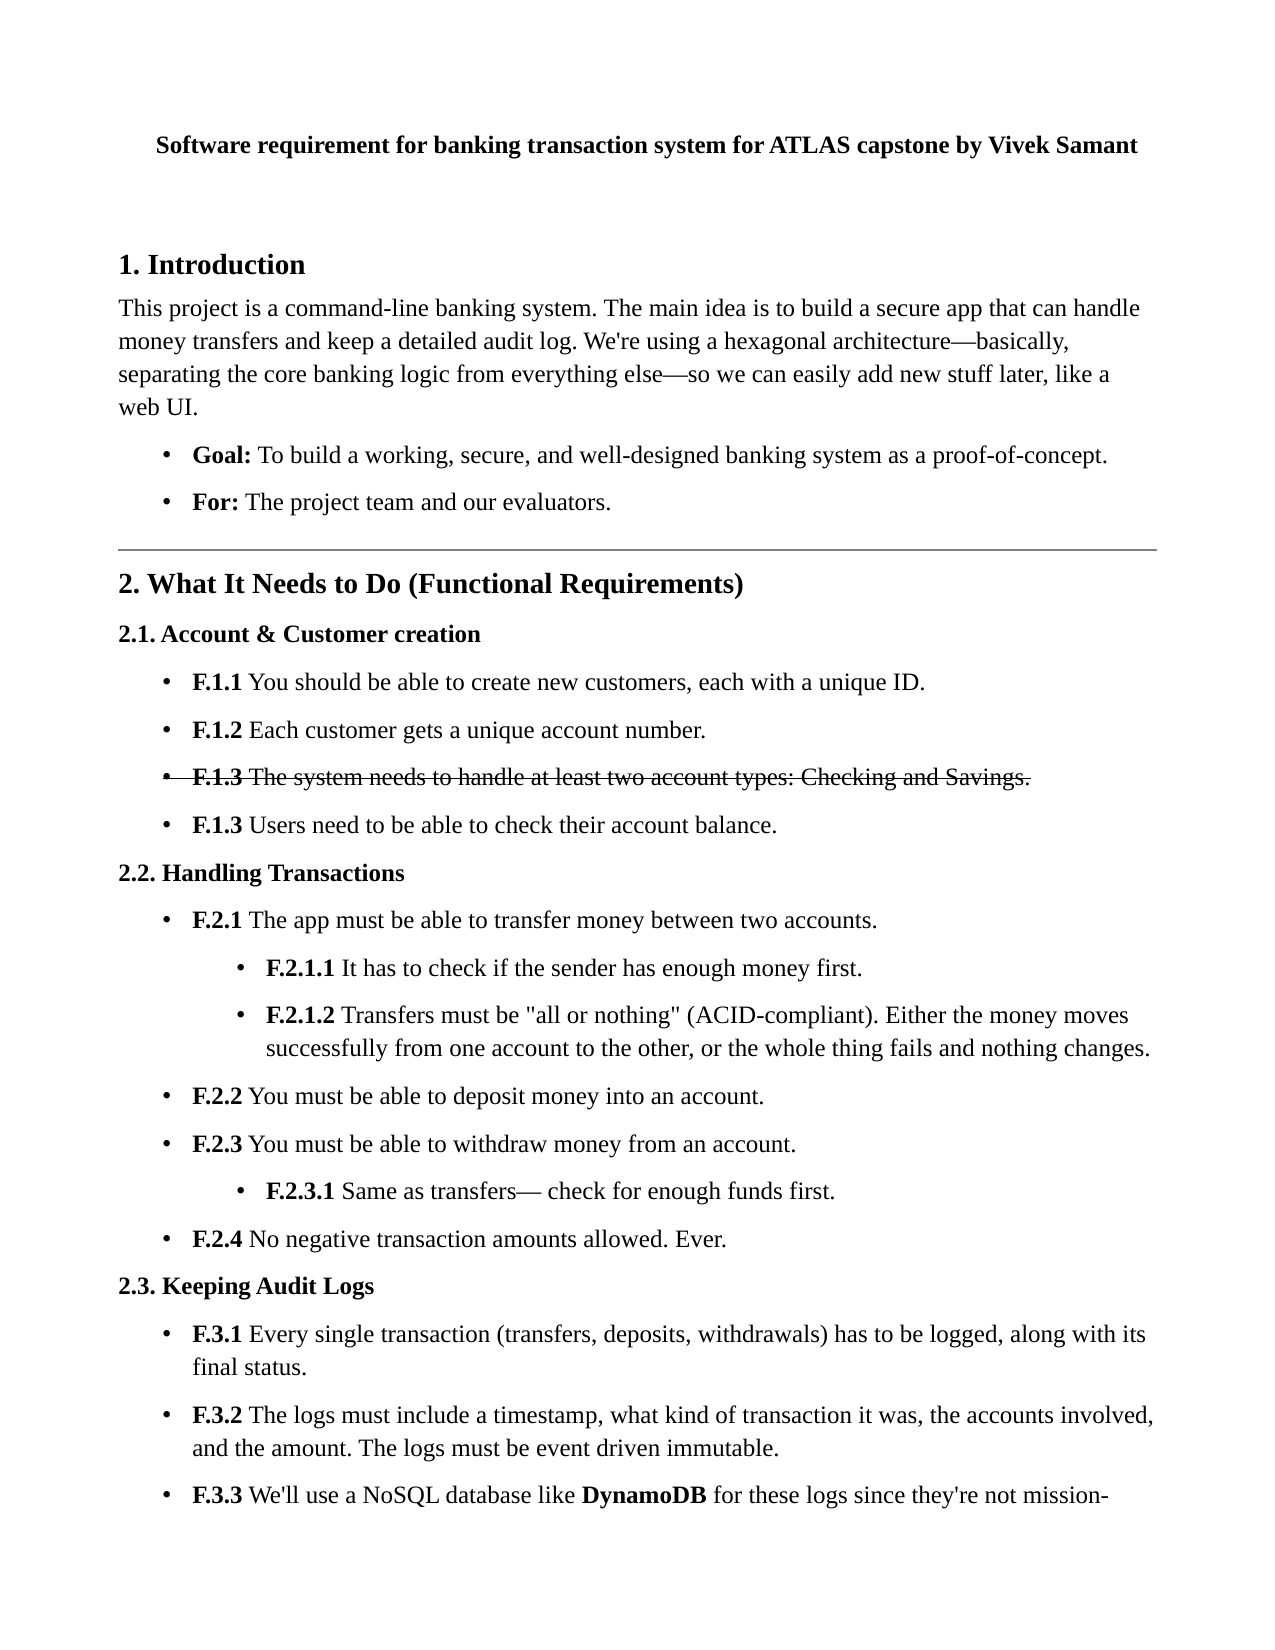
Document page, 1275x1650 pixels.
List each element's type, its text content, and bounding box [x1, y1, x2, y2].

list F.2.1 The app must be able to transfer money between two accounts. [162, 905, 1157, 934]
text This project is a command-line banking system. The main idea is to build a secure app that can handle money transfers and keep a detailed audit log. We're using a hexagonal architecture—basically, separating the core banking logic from everything else—so we can easily add new stuff later, like a web UI. [118, 293, 1157, 421]
list F.2.1.1 It has to check if the sender has enough money first. [236, 953, 1157, 982]
list F.1.3 The system needs to handle at least two account types: Checking and Savings. [162, 762, 1157, 791]
list F.1.3 Users need to be able to check their account balance. [162, 810, 1157, 839]
list F.3.2 The logs must include a timestamp, what kind of transaction it was, the accounts involved, and the amount. The logs must be event driven immutable. [162, 1400, 1157, 1461]
list F.2.3 You must be able to withdraw money from an account. [162, 1129, 1157, 1157]
subtitle 1. Introduction [118, 247, 1157, 281]
list F.2.4 No negative transaction amounts allowed. Ever. [162, 1224, 1157, 1253]
subtitle 2.1. Account & Customer creation [118, 619, 1157, 648]
list F.2.1.2 Transfers must be "all or nothing" (ACID-compliant). Either the money moves successfully from one account to the other, or the whole thing fails and nothing changes. [236, 1000, 1157, 1062]
list F.3.1 Every single transaction (transfers, deposits, withdrawals) has to be logged, along with its final status. [162, 1319, 1157, 1381]
list F.2.2 You must be able to deposit money into an account. [162, 1081, 1157, 1110]
subtitle 2. What It Needs to Do (Functional Requirements) [118, 566, 1157, 600]
list F.1.2 Each customer gets a unique account number. [162, 715, 1157, 743]
list Goal: To build a working, secure, and well-designed banking system as a proof-of-concept. [162, 440, 1157, 468]
list F.2.3.1 Same as transfers— check for enough funds first. [236, 1176, 1157, 1205]
subtitle Software requirement for banking transaction system for ATLAS capstone by Vivek Samant [118, 131, 1157, 159]
list For: The project team and our evaluators. [162, 487, 1157, 516]
list F.3.3 We'll use a NoSQL database like DynamoDB for these logs since they're not mission- [162, 1480, 1157, 1509]
list F.1.1 You should be able to create new customers, each with a unique ID. [162, 667, 1157, 696]
subtitle 2.3. Keeping Audit Logs [118, 1271, 1157, 1300]
subtitle 2.2. Handling Transactions [118, 858, 1157, 886]
